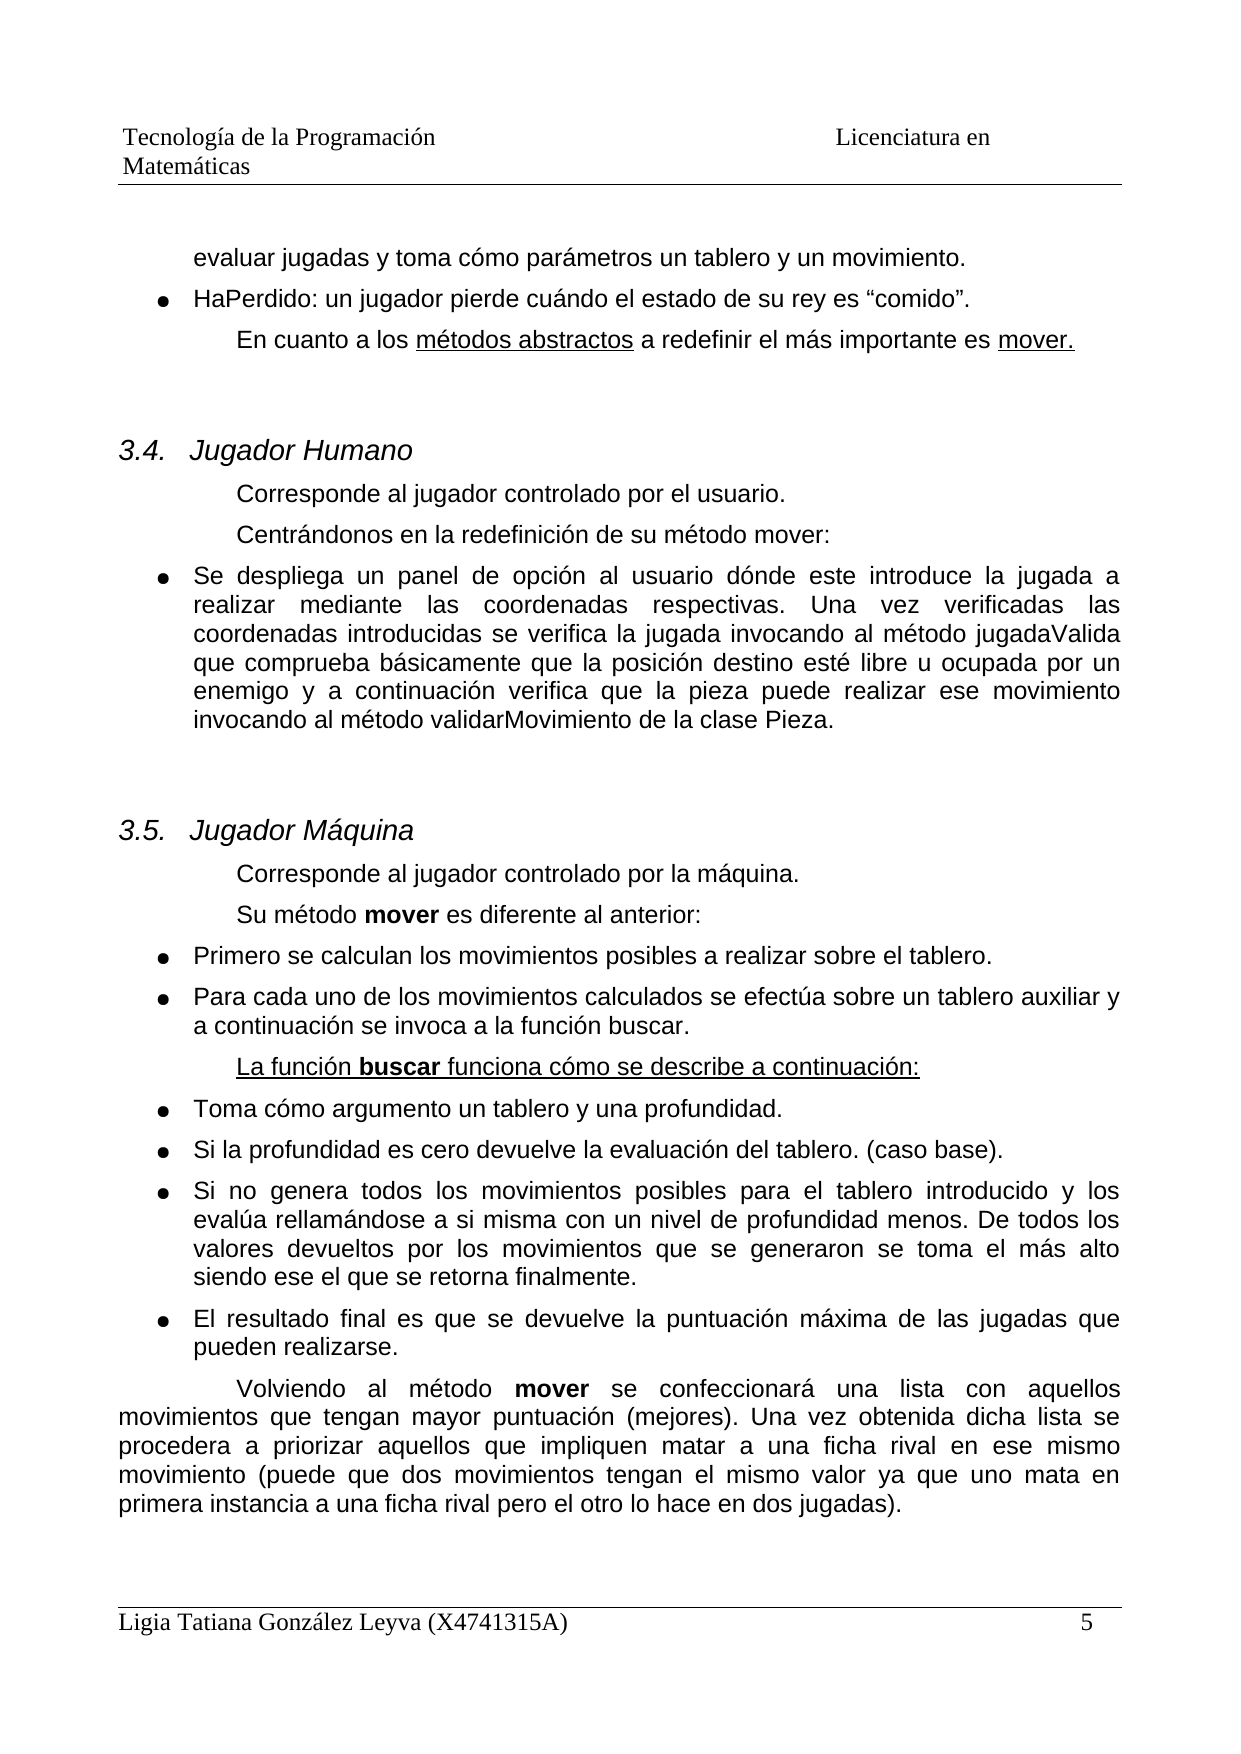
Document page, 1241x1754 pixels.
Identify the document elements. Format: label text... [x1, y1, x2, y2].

list evaluar jugadas y toma cómo parámetros un tablero y un movimiento. [156, 243, 1122, 271]
list Primero se calculan los movimientos posibles a realizar sobre el tablero. [156, 941, 1122, 970]
list HaPerdido: un jugador pierde cuándo el estado de su rey es “comido”. [156, 284, 1122, 313]
list Para cada uno de los movimientos calculados se efectúa sobre un tablero auxiliar y a continuación se invoca a la función buscar. [156, 982, 1122, 1040]
subtitle Jugador Humano [118, 433, 1122, 466]
text En cuanto a los métodos abstractos a redefinir el más importante es mover. [118, 325, 1122, 354]
list Se despliega un panel de opción al usuario dónde este introduce la jugada a realizar mediante las coordenadas respectivas. Una vez verificadas las coordenadas introducidas se verifica la jugada invocando al método jugadaValida que comprueba básicamente que la posición destino esté libre u ocupada por un enemigo y a continuación verifica que la pieza puede realizar ese movimiento invocando al método validarMovimiento de la clase Pieza. [156, 561, 1122, 734]
list El resultado final es que se devuelve la puntuación máxima de las jugadas que pueden realizarse. [156, 1303, 1122, 1361]
text Centrándonos en la redefinición de su método mover: [118, 520, 1122, 549]
text La función buscar funciona cómo se describe a continuación: [118, 1052, 1122, 1081]
subtitle Jugador Máquina [118, 812, 1122, 846]
text Corresponde al jugador controlado por la máquina. [118, 858, 1122, 887]
text Volviendo al método mover se confeccionará una lista con aquellos movimientos que tengan mayor puntuación (mejores). Una vez obtenida dicha lista se procedera a priorizar aquellos que impliquen matar a una ficha rival en ese mismo movimiento (puede que dos movimientos tengan el mismo valor ya que uno mata en primera instancia a una ficha rival pero el otro lo hace en dos jugadas). [118, 1373, 1122, 1517]
text Corresponde al jugador controlado por el usuario. [118, 479, 1122, 507]
text Su método mover es diferente al anterior: [118, 900, 1122, 928]
list Toma cómo argumento un tablero y una profundidad. [156, 1093, 1122, 1122]
list Si no genera todos los movimientos posibles para el tablero introducido y los evalúa rellamándose a si misma con un nivel de profundidad menos. De todos los valores devueltos por los movimientos que se generaron se toma el más alto siendo ese el que se retorna finalmente. [156, 1176, 1122, 1291]
list Si la profundidad es cero devuelve la evaluación del tablero. (caso base). [156, 1135, 1122, 1163]
